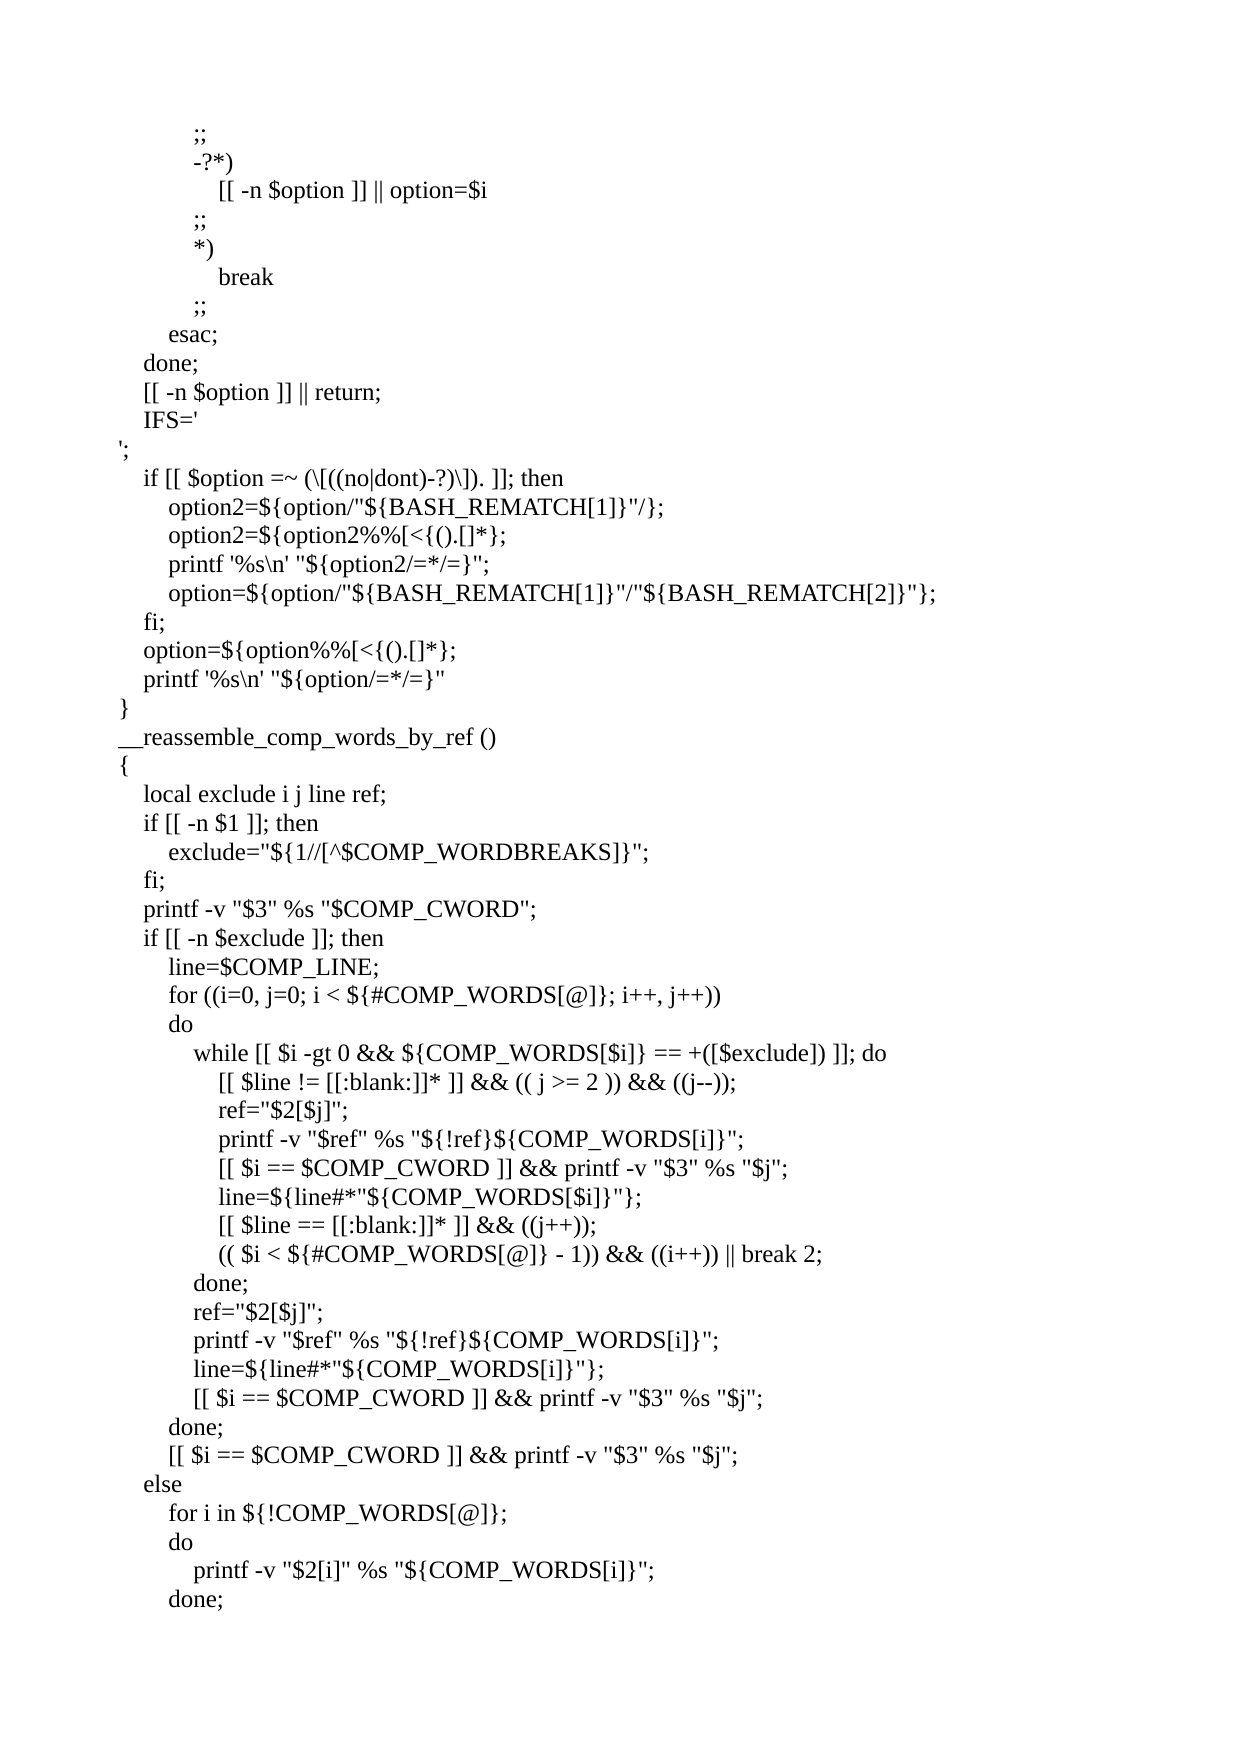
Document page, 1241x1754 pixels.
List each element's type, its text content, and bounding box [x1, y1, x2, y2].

text else [118, 1469, 1122, 1498]
text done; [118, 348, 1122, 377]
text ref="$2[$j]"; [118, 1297, 1122, 1326]
text [[ -n $option ]] || return; [118, 377, 1122, 406]
text done; [118, 1584, 1122, 1613]
text printf '%s\n' "${option2/=*/=}"; [118, 549, 1122, 578]
text line=${line#*"${COMP_WORDS[i]}"}; [118, 1354, 1122, 1383]
text [[ $line == [[:blank:]]* ]] && ((j++)); [118, 1211, 1122, 1239]
text option=${option/"${BASH_REMATCH[1]}"/"${BASH_REMATCH[2]}"}; [118, 578, 1122, 607]
text do [118, 1527, 1122, 1556]
text '; [118, 434, 1122, 463]
text fi; [118, 607, 1122, 636]
text if [[ -n $exclude ]]; then [118, 923, 1122, 952]
text ;; [118, 118, 1122, 147]
text printf -v "$2[i]" %s "${COMP_WORDS[i]}"; [118, 1556, 1122, 1584]
text printf -v "$ref" %s "${!ref}${COMP_WORDS[i]}"; [118, 1124, 1122, 1153]
text [[ $i == $COMP_CWORD ]] && printf -v "$3" %s "$j"; [118, 1383, 1122, 1412]
text printf '%s\n' "${option/=*/=}" [118, 664, 1122, 693]
text option=${option%%[<{().[]*}; [118, 636, 1122, 664]
text line=$COMP_LINE; [118, 952, 1122, 981]
text done; [118, 1412, 1122, 1441]
text printf -v "$3" %s "$COMP_CWORD"; [118, 894, 1122, 923]
text ;; [118, 204, 1122, 233]
text } [118, 693, 1122, 722]
text [[ -n $option ]] || option=$i [118, 176, 1122, 204]
text __reassemble_comp_words_by_ref () [118, 722, 1122, 751]
text exclude="${1//[^$COMP_WORDBREAKS]}"; [118, 837, 1122, 866]
text for i in ${!COMP_WORDS[@]}; [118, 1498, 1122, 1527]
text printf -v "$ref" %s "${!ref}${COMP_WORDS[i]}"; [118, 1326, 1122, 1354]
text option2=${option2%%[<{().[]*}; [118, 521, 1122, 549]
text done; [118, 1268, 1122, 1297]
text ref="$2[$j]"; [118, 1096, 1122, 1124]
text local exclude i j line ref; [118, 779, 1122, 808]
text { [118, 751, 1122, 779]
text [[ $i == $COMP_CWORD ]] && printf -v "$3" %s "$j"; [118, 1153, 1122, 1182]
text break [118, 262, 1122, 291]
text option2=${option/"${BASH_REMATCH[1]}"/}; [118, 492, 1122, 521]
text (( $i < ${#COMP_WORDS[@]} - 1)) && ((i++)) || break 2; [118, 1239, 1122, 1268]
text -?*) [118, 147, 1122, 176]
text for ((i=0, j=0; i < ${#COMP_WORDS[@]}; i++, j++)) [118, 981, 1122, 1009]
text [[ $i == $COMP_CWORD ]] && printf -v "$3" %s "$j"; [118, 1441, 1122, 1469]
text *) [118, 233, 1122, 262]
text while [[ $i -gt 0 && ${COMP_WORDS[$i]} == +([$exclude]) ]]; do [118, 1038, 1122, 1067]
text [[ $line != [[:blank:]]* ]] && (( j >= 2 )) && ((j--)); [118, 1067, 1122, 1096]
text line=${line#*"${COMP_WORDS[$i]}"}; [118, 1182, 1122, 1211]
text fi; [118, 866, 1122, 894]
text IFS=' [118, 406, 1122, 434]
text do [118, 1009, 1122, 1038]
text if [[ $option =~ (\[((no|dont)-?)\]). ]]; then [118, 463, 1122, 492]
text esac; [118, 319, 1122, 348]
text if [[ -n $1 ]]; then [118, 808, 1122, 837]
text ;; [118, 291, 1122, 319]
